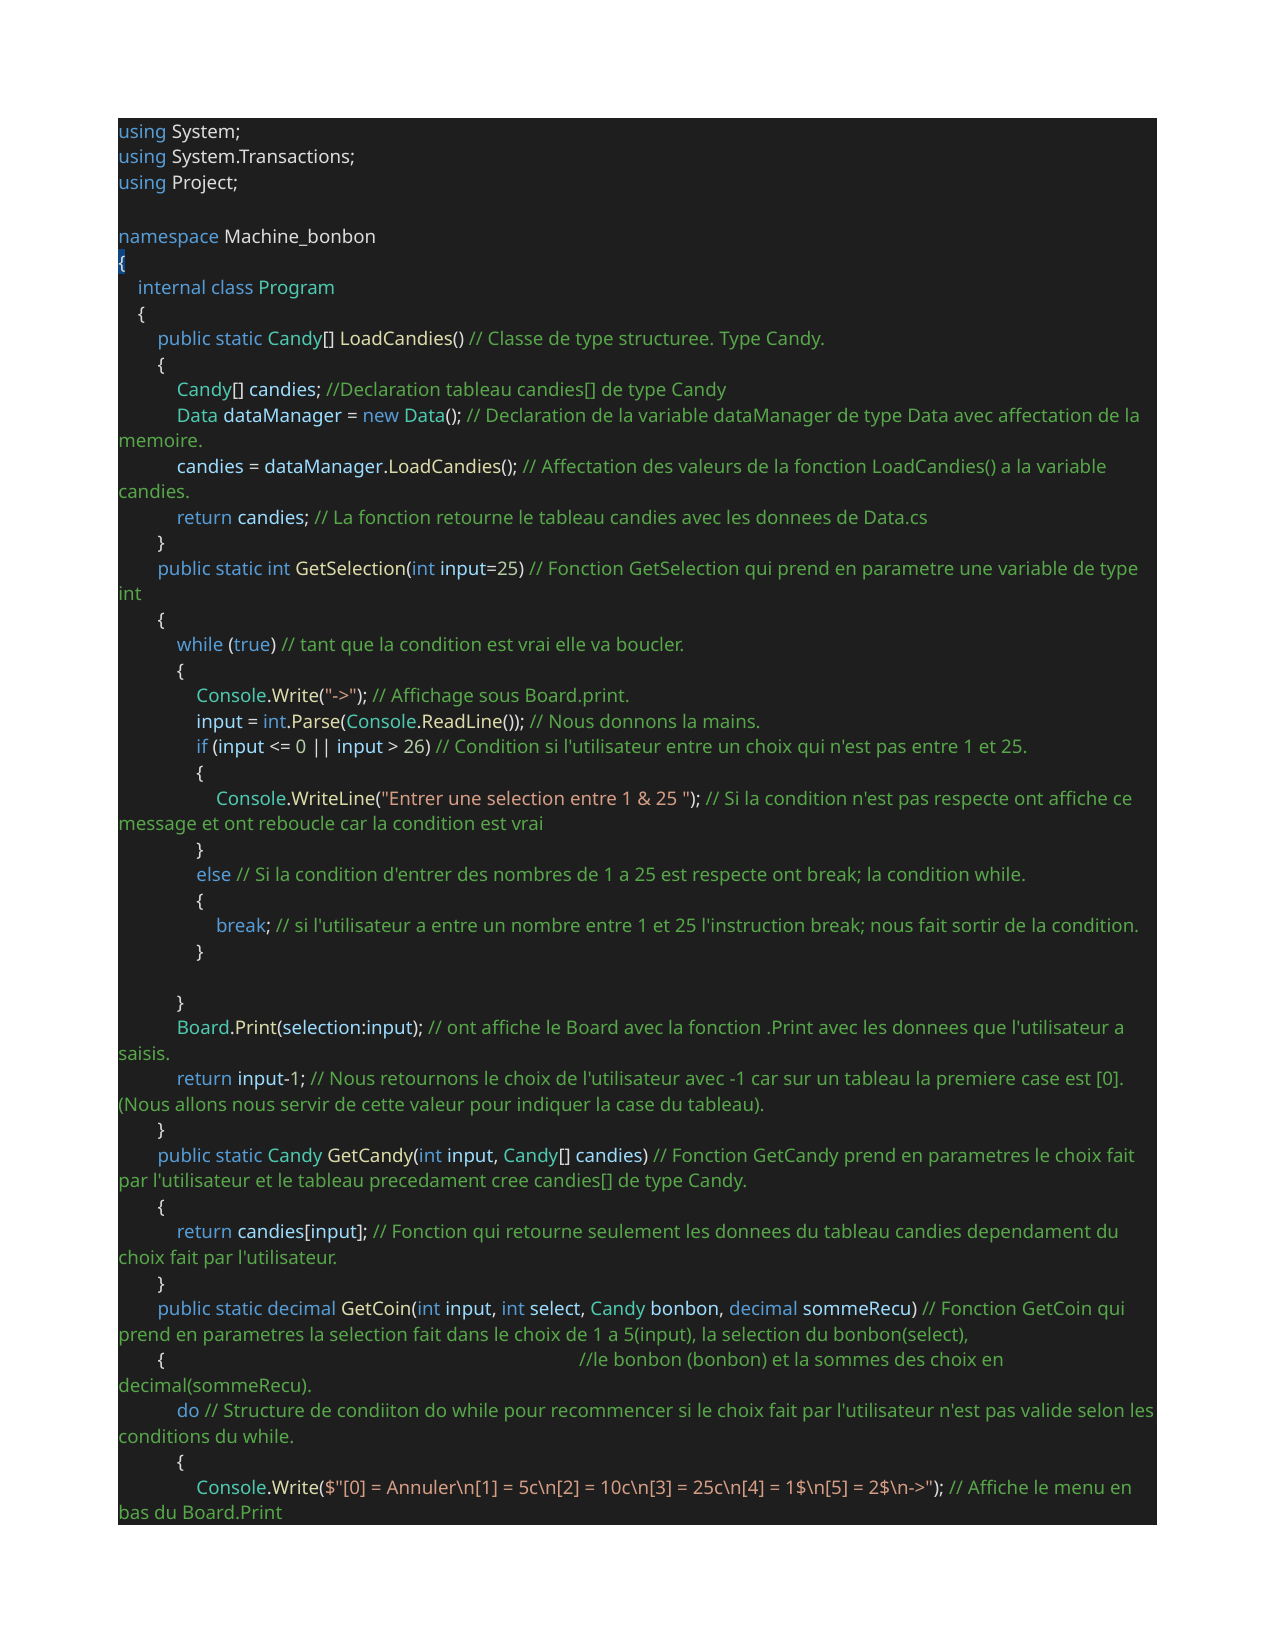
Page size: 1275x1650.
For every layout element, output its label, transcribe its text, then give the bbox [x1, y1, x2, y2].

text using System; using System.Transactions; using Project; namespace Machine_bonbon { internal class Program { public static Candy[] LoadCandies() // Classe de type structuree. Type Candy. { Candy[] candies; //Declaration tableau candies[] de type Candy Data dataManager = new Data(); // Declaration de la variable dataManager de type Data avec affectation de la memoire. candies = dataManager.LoadCandies(); // Affectation des valeurs de la fonction LoadCandies() a la variable candies. return candies; // La fonction retourne le tableau candies avec les donnees de Data.cs } public static int GetSelection(int input=25) // Fonction GetSelection qui prend en parametre une variable de type int { while (true) // tant que la condition est vrai elle va boucler. { Console.Write("->"); // Affichage sous Board.print. input = int.Parse(Console.ReadLine()); // Nous donnons la mains. if (input <= 0 || input > 26) // Condition si l'utilisateur entre un choix qui n'est pas entre 1 et 25. { Console.WriteLine("Entrer une selection entre 1 & 25 "); // Si la condition n'est pas respecte ont affiche ce message et ont reboucle car la condition est vrai } else // Si la condition d'entrer des nombres de 1 a 25 est respecte ont break; la condition while. { break; // si l'utilisateur a entre un nombre entre 1 et 25 l'instruction break; nous fait sortir de la condition. } } Board.Print(selection:input); // ont affiche le Board avec la fonction .Print avec les donnees que l'utilisateur a saisis. return input-1; // Nous retournons le choix de l'utilisateur avec -1 car sur un tableau la premiere case est [0]. (Nous allons nous servir de cette valeur pour indiquer la case du tableau). } public static Candy GetCandy(int input, Candy[] candies) // Fonction GetCandy prend en parametres le choix fait par l'utilisateur et le tableau precedament cree candies[] de type Candy. { return candies[input]; // Fonction qui retourne seulement les donnees du tableau candies dependament du choix fait par l'utilisateur. } public static decimal GetCoin(int input, int select, Candy bonbon, decimal sommeRecu) // Fonction GetCoin qui prend en parametres la selection fait dans le choix de 1 a 5(input), la selection du bonbon(select), { //le bonbon (bonbon) et la sommes des choix en decimal(sommeRecu). do // Structure de condiiton do while pour recommencer si le choix fait par l'utilisateur n'est pas valide selon les conditions du while. { Console.Write($"[0] = Annuler\n[1] = 5c\n[2] = 10c\n[3] = 25c\n[4] = 1$\n[5] = 2$\n->"); // Affiche le menu en bas du Board.Print [118, 118, 1157, 1525]
